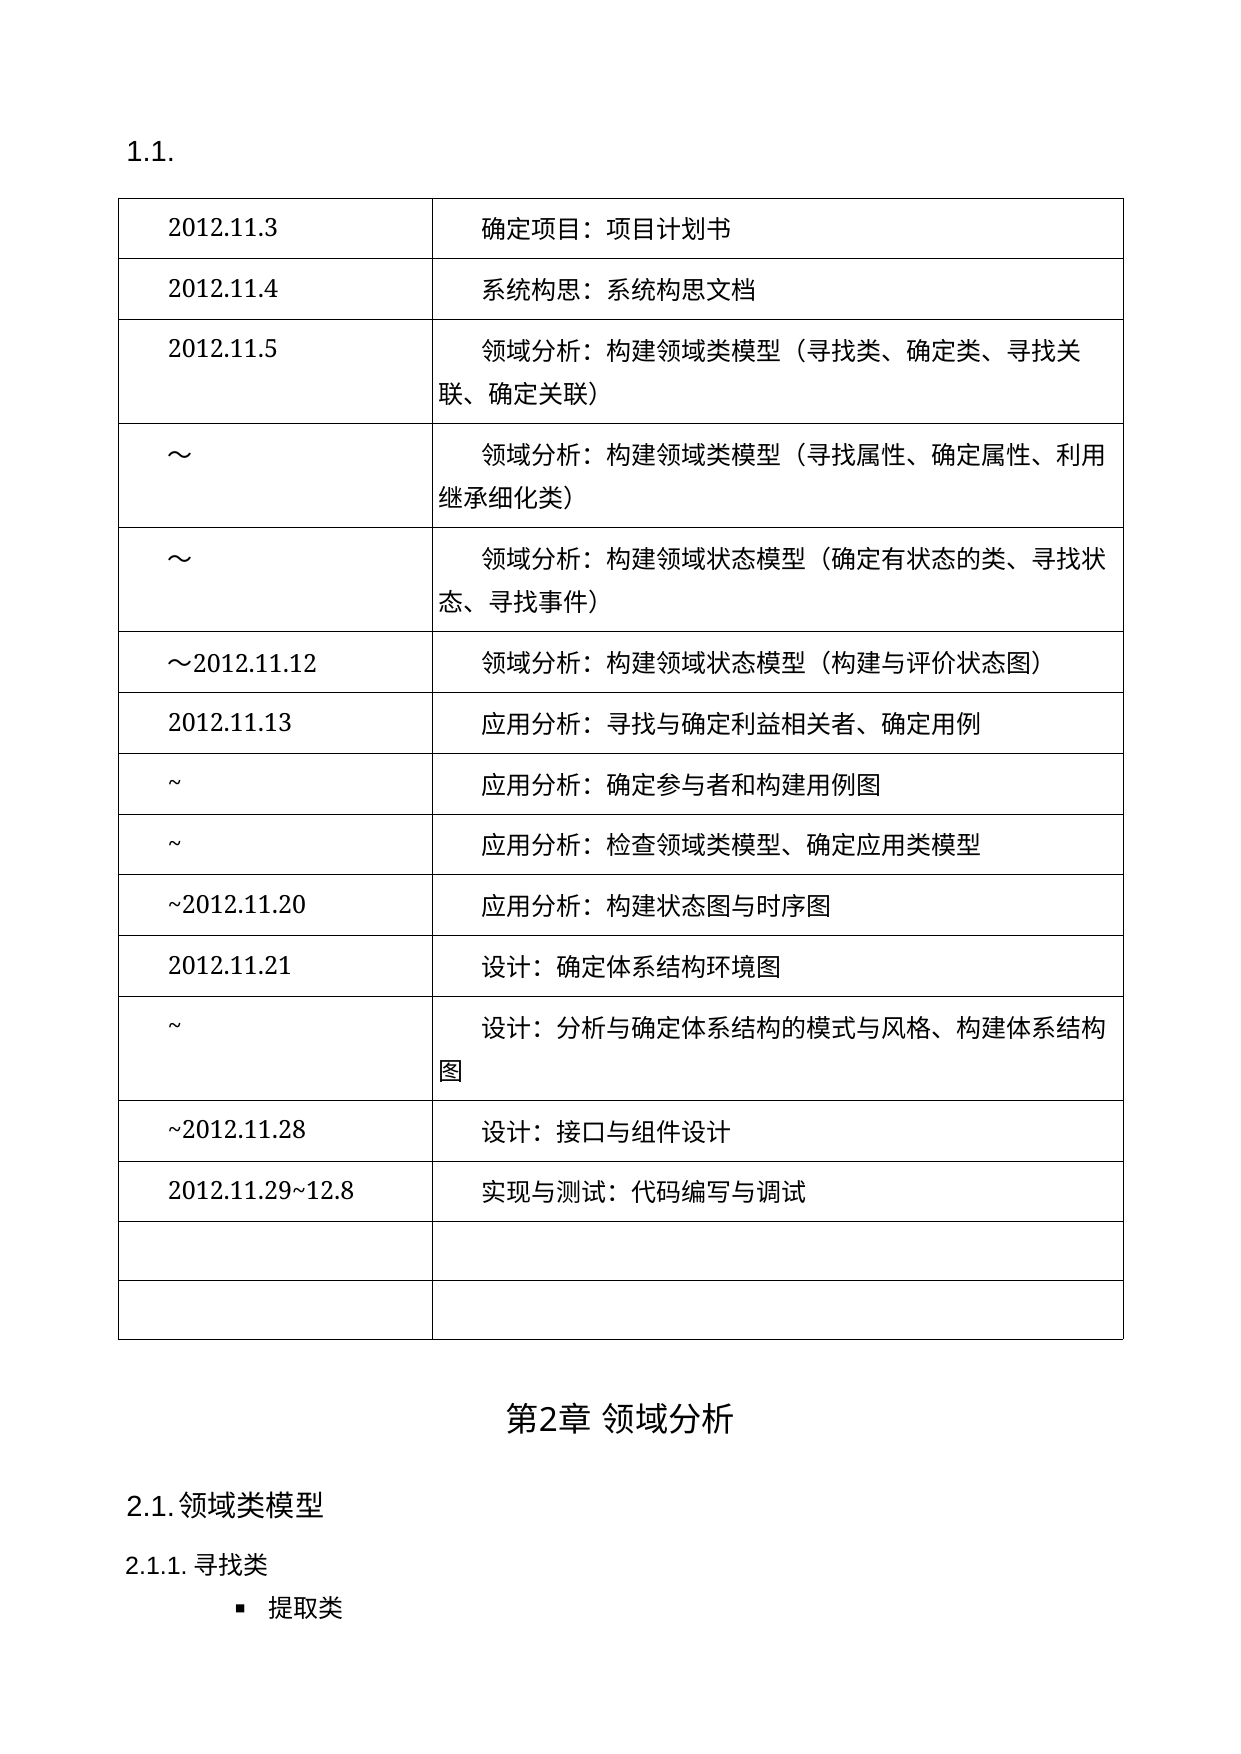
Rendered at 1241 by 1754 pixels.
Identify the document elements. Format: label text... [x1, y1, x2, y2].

table_cell ~2012.11.20 [119, 875, 432, 935]
table_cell 2012.11.3 [119, 199, 432, 258]
subtitle 领域类模型 [118, 1483, 1122, 1525]
table_cell 设计：接口与组件设计 [433, 1101, 1123, 1161]
table_cell 实现与测试：代码编写与调试 [433, 1162, 1123, 1221]
table_cell 领域分析：构建领域类模型（寻找类、确定类、寻找关联、确定关联） [433, 320, 1123, 423]
table_cell 确定项目：项目计划书 [433, 199, 1123, 258]
table_cell ～ [119, 528, 432, 631]
table_cell 应用分析：构建状态图与时序图 [433, 875, 1123, 935]
table_cell [433, 1281, 1123, 1338]
table_cell 设计：确定体系结构环境图 [433, 936, 1123, 996]
table_cell 应用分析：寻找与确定利益相关者、确定用例 [433, 693, 1123, 753]
subtitle 寻找类 [118, 1545, 1122, 1582]
subtitle 领域分析 [118, 1392, 1122, 1441]
table_cell 2012.11.29~12.8 [119, 1162, 432, 1221]
table_cell 领域分析：构建领域状态模型（确定有状态的类、寻找状态、寻找事件） [433, 528, 1123, 631]
table_cell ~ [119, 815, 432, 874]
table_cell 2012.11.4 [119, 259, 432, 319]
table_cell 应用分析：检查领域类模型、确定应用类模型 [433, 815, 1123, 874]
table_cell ～ [119, 424, 432, 527]
table_cell [119, 1281, 432, 1338]
table_cell ~ [119, 754, 432, 813]
table_cell 应用分析：确定参与者和构建用例图 [433, 754, 1123, 813]
table_cell 2012.11.5 [119, 320, 432, 423]
table_cell 系统构思：系统构思文档 [433, 259, 1123, 319]
table_cell ~ [119, 997, 432, 1100]
table_cell 2012.11.13 [119, 693, 432, 753]
list 提取类 [231, 1589, 1122, 1625]
table_cell ~2012.11.28 [119, 1101, 432, 1161]
table_cell 设计：分析与确定体系结构的模式与风格、构建体系结构图 [433, 997, 1123, 1100]
table_cell ～2012.11.12 [119, 632, 432, 692]
table_cell 领域分析：构建领域类模型（寻找属性、确定属性、利用继承细化类） [433, 424, 1123, 527]
table_cell 2012.11.21 [119, 936, 432, 996]
table_cell [119, 1222, 432, 1280]
table_cell 领域分析：构建领域状态模型（构建与评价状态图） [433, 632, 1123, 692]
table_cell [433, 1222, 1123, 1280]
